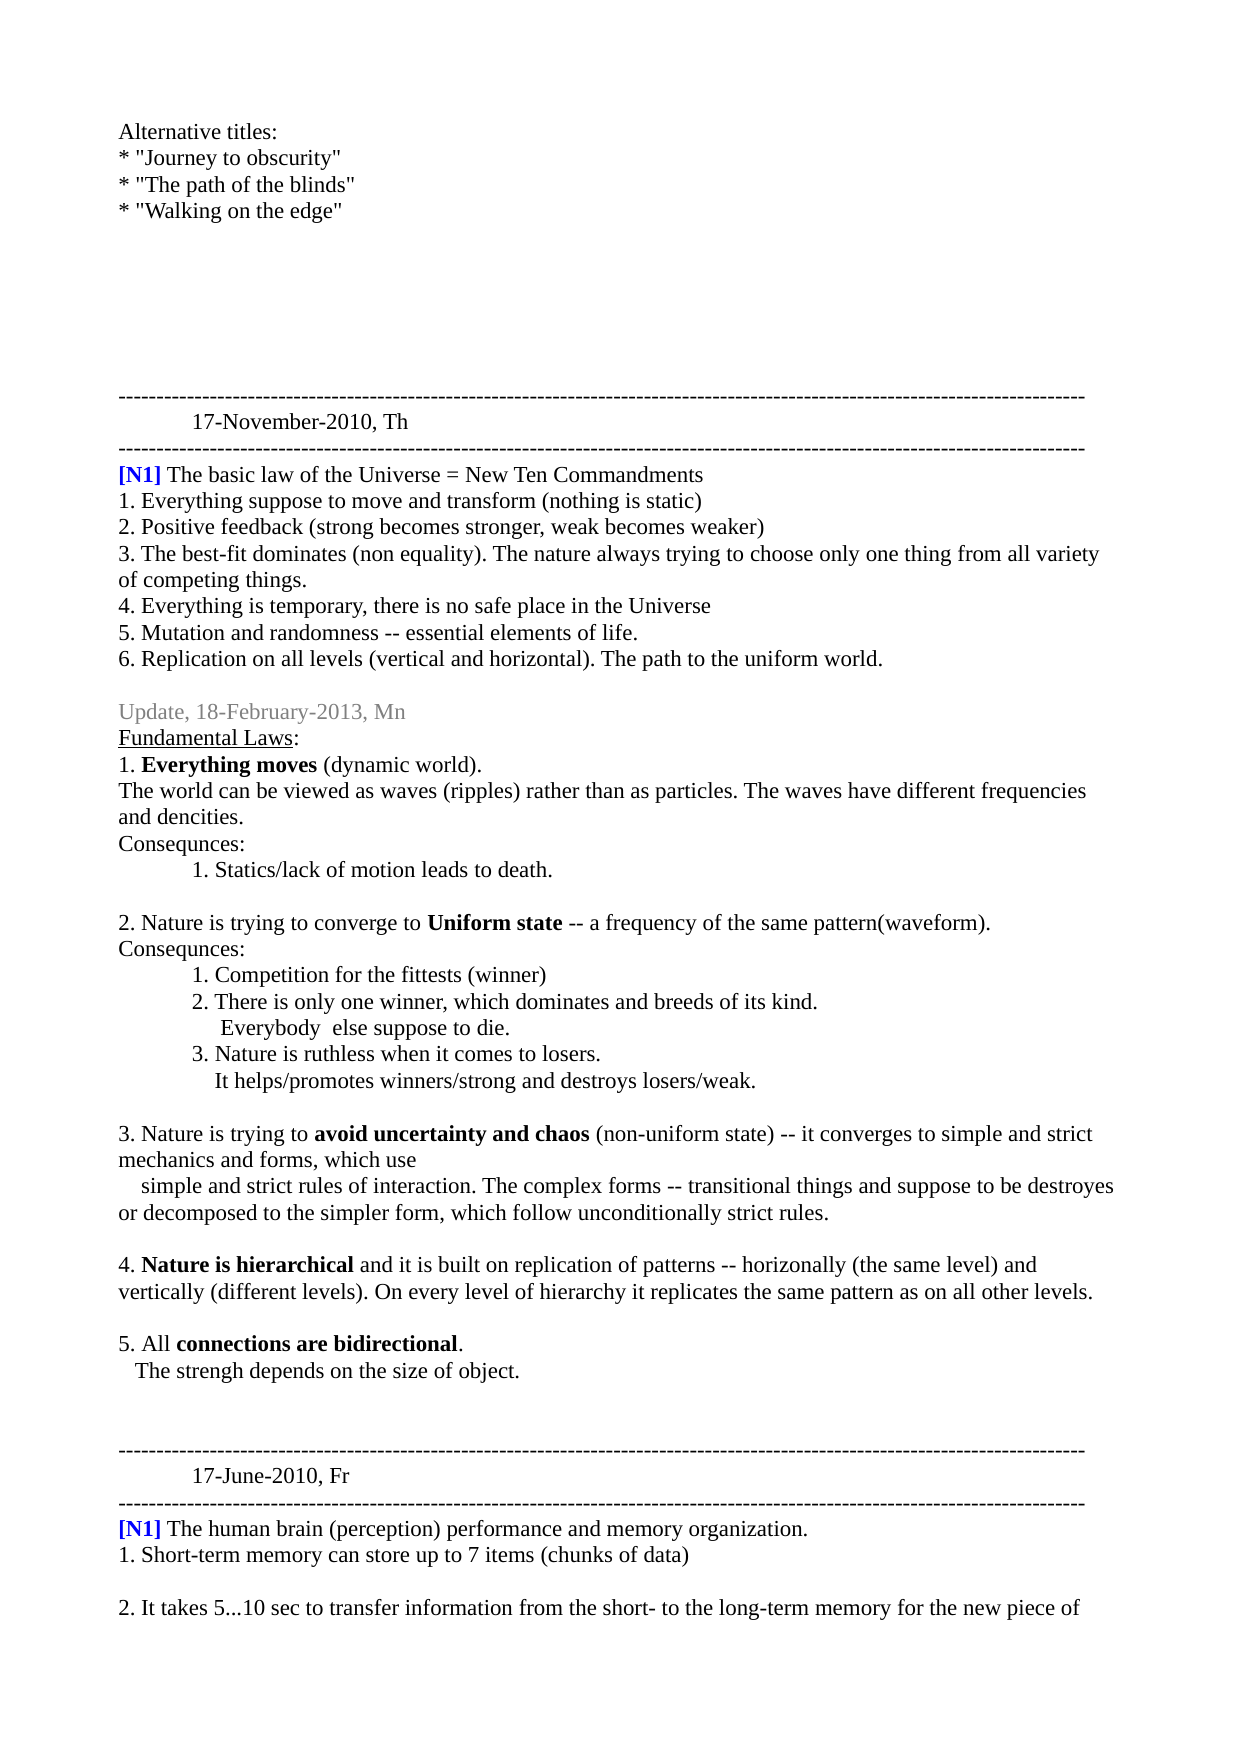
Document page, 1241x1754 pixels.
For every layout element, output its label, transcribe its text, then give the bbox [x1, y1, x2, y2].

text 2. It takes 5...10 sec to transfer information from the short- to the long-term memory for the new piece of [118, 1594, 1122, 1620]
text 1. Everything moves (dynamic world). [118, 751, 1122, 777]
text 1. Short-term memory can store up to 7 items (chunks of data) [118, 1541, 1122, 1568]
text * "Journey to obscurity" [118, 144, 1122, 171]
text 1. Competition for the fittests (winner) [118, 961, 1122, 988]
text [N1] The basic law of the Universe = New Ten Commandments [118, 461, 1122, 487]
text ------------------------------------------------------------------------------------------------------------------------------- [118, 382, 1122, 408]
text 4. Nature is hierarchical and it is built on replication of patterns -- horizonally (the same level) and vertically (different levels). On every level of hierarchy it replicates the same pattern as on all other levels. [118, 1251, 1122, 1304]
text Update, 18-February-2013, Mn [118, 698, 1122, 724]
text 2. Nature is trying to converge to Uniform state -- a frequency of the same pattern(waveform). [118, 909, 1122, 935]
text * "The path of the blinds" [118, 171, 1122, 197]
text 3. The best-fit dominates (non equality). The nature always trying to choose only one thing from all variety of competing things. [118, 540, 1122, 592]
text 2. Positive feedback (strong becomes stronger, weak becomes weaker) [118, 513, 1122, 540]
text Consequnces: [118, 935, 1122, 961]
text Consequnces: [118, 830, 1122, 856]
text * "Walking on the edge" [118, 197, 1122, 223]
text 17-November-2010, Th [118, 408, 1122, 434]
text Fundamental Laws: [118, 724, 1122, 751]
text Everybody else suppose to die. [118, 1014, 1122, 1041]
text 2. There is only one winner, which dominates and breeds of its kind. [118, 988, 1122, 1014]
text The strengh depends on the size of object. [118, 1357, 1122, 1383]
text simple and strict rules of interaction. The complex forms -- transitional things and suppose to be destroyes or decomposed to the simpler form, which follow unconditionally strict rules. [118, 1172, 1122, 1225]
text [N1] The human brain (perception) performance and memory organization. [118, 1515, 1122, 1541]
text 5. Mutation and randomness -- essential elements of life. [118, 619, 1122, 645]
text ------------------------------------------------------------------------------------------------------------------------------- [118, 1488, 1122, 1515]
text 1. Everything suppose to move and transform (nothing is static) [118, 487, 1122, 513]
text 3. Nature is ruthless when it comes to losers. [118, 1041, 1122, 1067]
text Alternative titles: [118, 118, 1122, 144]
text 1. Statics/lack of motion leads to death. [118, 856, 1122, 882]
text 4. Everything is temporary, there is no safe place in the Universe [118, 592, 1122, 619]
text 3. Nature is trying to avoid uncertainty and chaos (non-uniform state) -- it converges to simple and strict mechanics and forms, which use [118, 1119, 1122, 1172]
text It helps/promotes winners/strong and destroys losers/weak. [118, 1067, 1122, 1093]
text ------------------------------------------------------------------------------------------------------------------------------- [118, 434, 1122, 461]
text The world can be viewed as waves (ripples) rather than as particles. The waves have different frequencies and dencities. [118, 777, 1122, 830]
text 17-June-2010, Fr [118, 1462, 1122, 1488]
text 5. All connections are bidirectional. [118, 1330, 1122, 1357]
text ------------------------------------------------------------------------------------------------------------------------------- [118, 1436, 1122, 1462]
text 6. Replication on all levels (vertical and horizontal). The path to the uniform world. [118, 645, 1122, 672]
